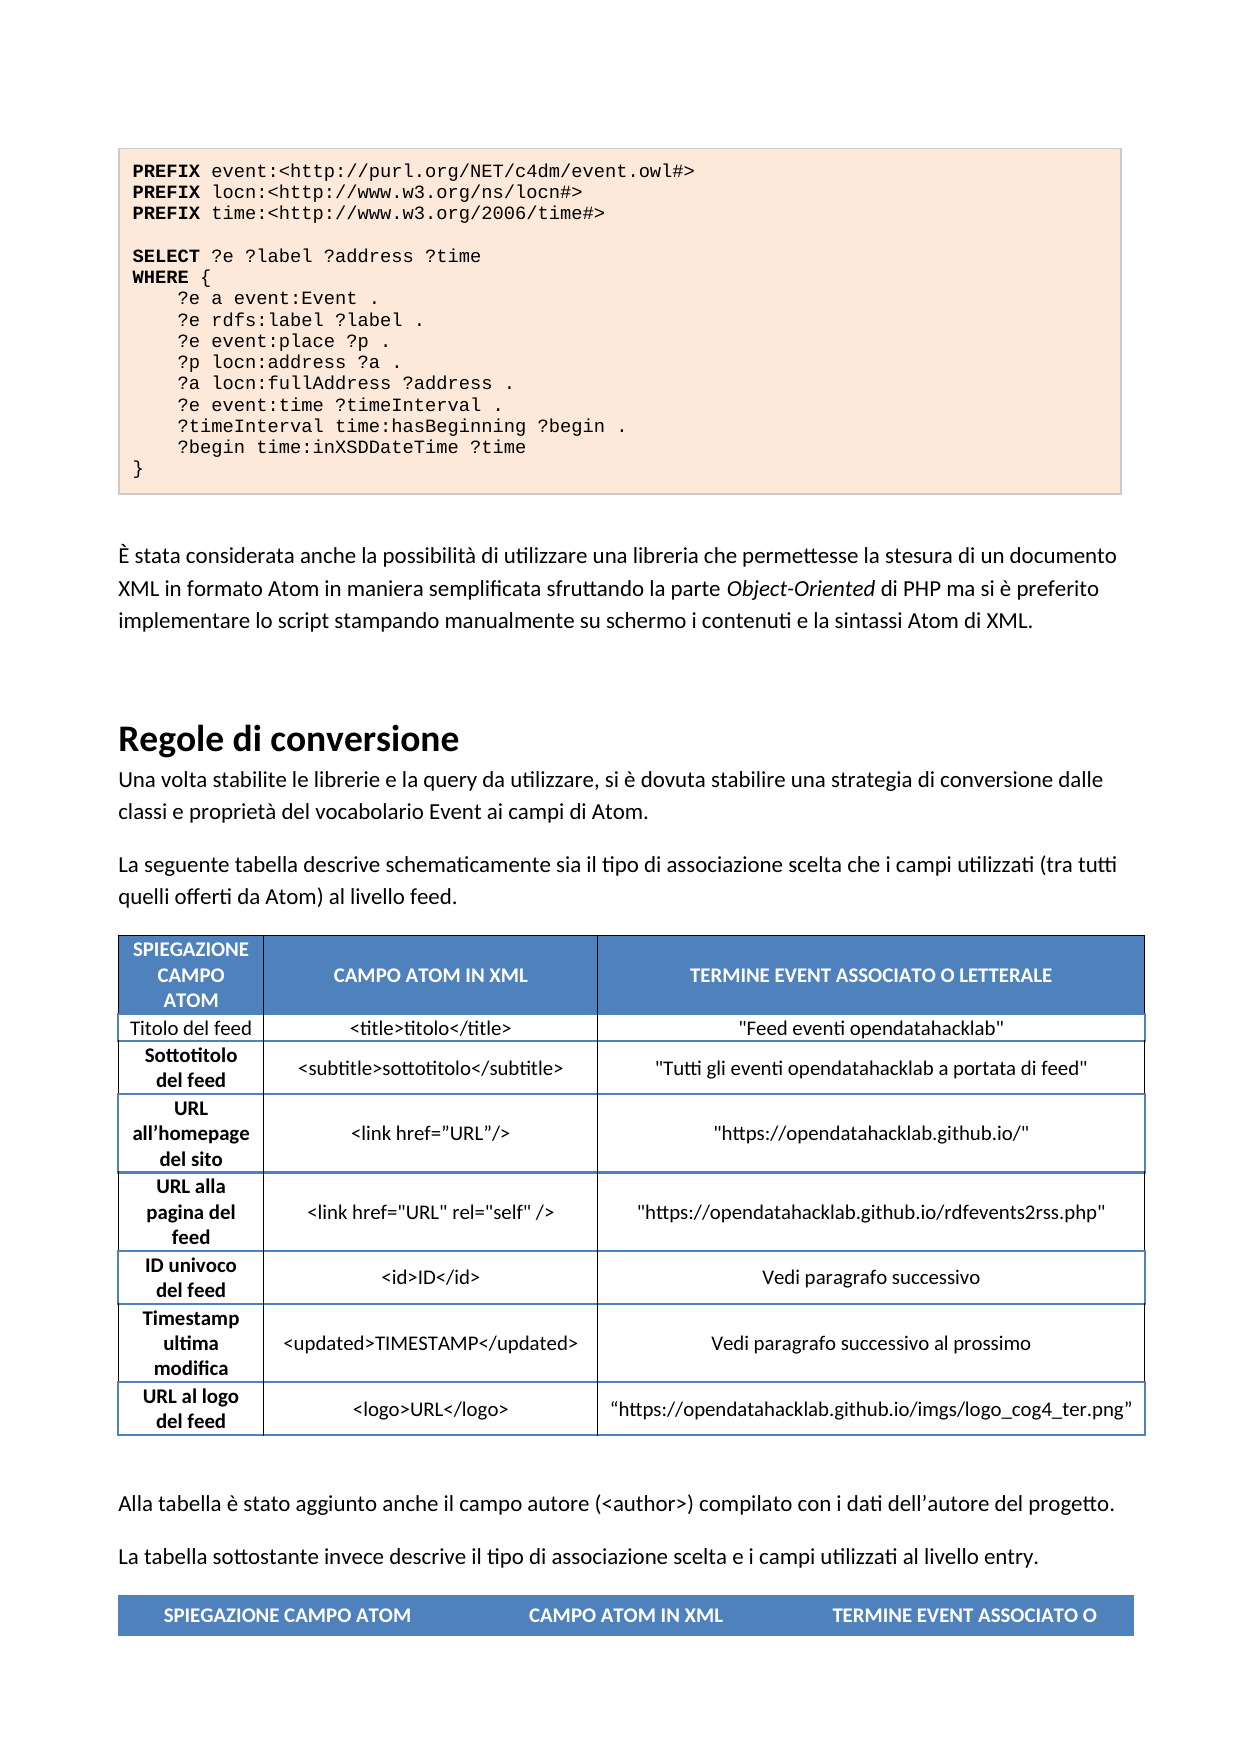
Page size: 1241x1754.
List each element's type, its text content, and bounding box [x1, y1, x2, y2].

text ?p locn:address ?a . [120, 339, 1120, 360]
text ?e a event:Event . [120, 275, 1120, 296]
table_cell "https://opendatahacklab.github.io/rdfevents2rss.php" [598, 1174, 1144, 1250]
table_header CAMPO ATOM IN XML [457, 1596, 795, 1635]
table_cell ID univoco del feed [119, 1252, 263, 1303]
text La tabella sottostante invece descrive il tipo di associazione scelta e i campi utilizzati al livello entry. [118, 1542, 1122, 1570]
table_cell Sottotitolo del feed [119, 1042, 263, 1093]
table_header CAMPO ATOM IN XML [264, 936, 597, 1013]
table_cell <link href="URL" rel="self" /> [264, 1174, 597, 1250]
text Regole di conversione Una volta stabilite le librerie e la query da utilizzare, si è dovuta stabilire una strategia di conversione dalle classi e proprietà del vocabolario Event ai campi di Atom. [118, 715, 1122, 825]
text PREFIX locn:<http://www.w3.org/ns/locn#> [120, 169, 1120, 190]
table_cell URL al logo del feed [119, 1383, 263, 1434]
text PREFIX event:<http://purl.org/NET/c4dm/event.owl#> [120, 149, 1120, 169]
text La seguente tabella descrive schematicamente sia il tipo di associazione scelta che i campi utilizzati (tra tutti quelli offerti da Atom) al livello feed. [118, 850, 1122, 910]
text } [120, 445, 1120, 493]
text È stata considerata anche la possibilità di utilizzare una libreria che permettesse la stesura di un documento XML in formato Atom in maniera semplificata sfruttando la parte Object-Oriented di PHP ma si è preferito implementare lo script stampando manualmente su schermo i contenuti e la sintassi Atom di XML. [118, 542, 1122, 634]
table_header TERMINE EVENT ASSOCIATO O LETTERALE [598, 936, 1144, 1013]
text ?e event:time ?timeInterval . [120, 381, 1120, 403]
table_cell URL all’homepage del sito [119, 1095, 263, 1171]
table_cell "Feed eventi opendatahacklab" [598, 1015, 1144, 1040]
text Alla tabella è stato aggiunto anche il campo autore (<author>) compilato con i dati dell’autore del progetto. [118, 1489, 1122, 1517]
table_cell <title>titolo</title> [264, 1015, 597, 1040]
table_cell Timestamp ultima modifica [119, 1305, 263, 1381]
table_cell <subtitle>sottotitolo</subtitle> [264, 1042, 597, 1093]
table_header TERMINE EVENT ASSOCIATO O [796, 1596, 1133, 1635]
table_cell “https://opendatahacklab.github.io/imgs/logo_cog4_ter.png” [598, 1383, 1144, 1434]
text ?e rdfs:label ?label . [120, 296, 1120, 318]
table_cell Vedi paragrafo successivo al prossimo [598, 1305, 1144, 1381]
table_cell <link href=”URL”/> [264, 1095, 597, 1171]
table_cell "https://opendatahacklab.github.io/" [598, 1095, 1144, 1171]
table_cell <updated>TIMESTAMP</updated> [264, 1305, 597, 1381]
table_header SPIEGAZIONE CAMPO ATOM [119, 936, 263, 1013]
table_cell URL alla pagina del feed [119, 1174, 263, 1250]
table_cell Titolo del feed [119, 1015, 263, 1040]
text PREFIX time:<http://www.w3.org/2006/time#> SELECT ?e ?label ?address ?time WHERE { [120, 190, 1120, 275]
table_cell "Tutti gli eventi opendatahacklab a portata di feed" [598, 1042, 1144, 1093]
table_cell <id>ID</id> [264, 1252, 597, 1303]
text ?begin time:inXSDDateTime ?time [120, 424, 1120, 445]
table_cell Vedi paragrafo successivo [598, 1252, 1144, 1303]
table_cell <logo>URL</logo> [264, 1383, 597, 1434]
text ?a locn:fullAddress ?address . [120, 360, 1120, 381]
text ?e event:place ?p . [120, 318, 1120, 339]
text ?timeInterval time:hasBeginning ?begin . [120, 403, 1120, 424]
table_header SPIEGAZIONE CAMPO ATOM [119, 1596, 456, 1635]
